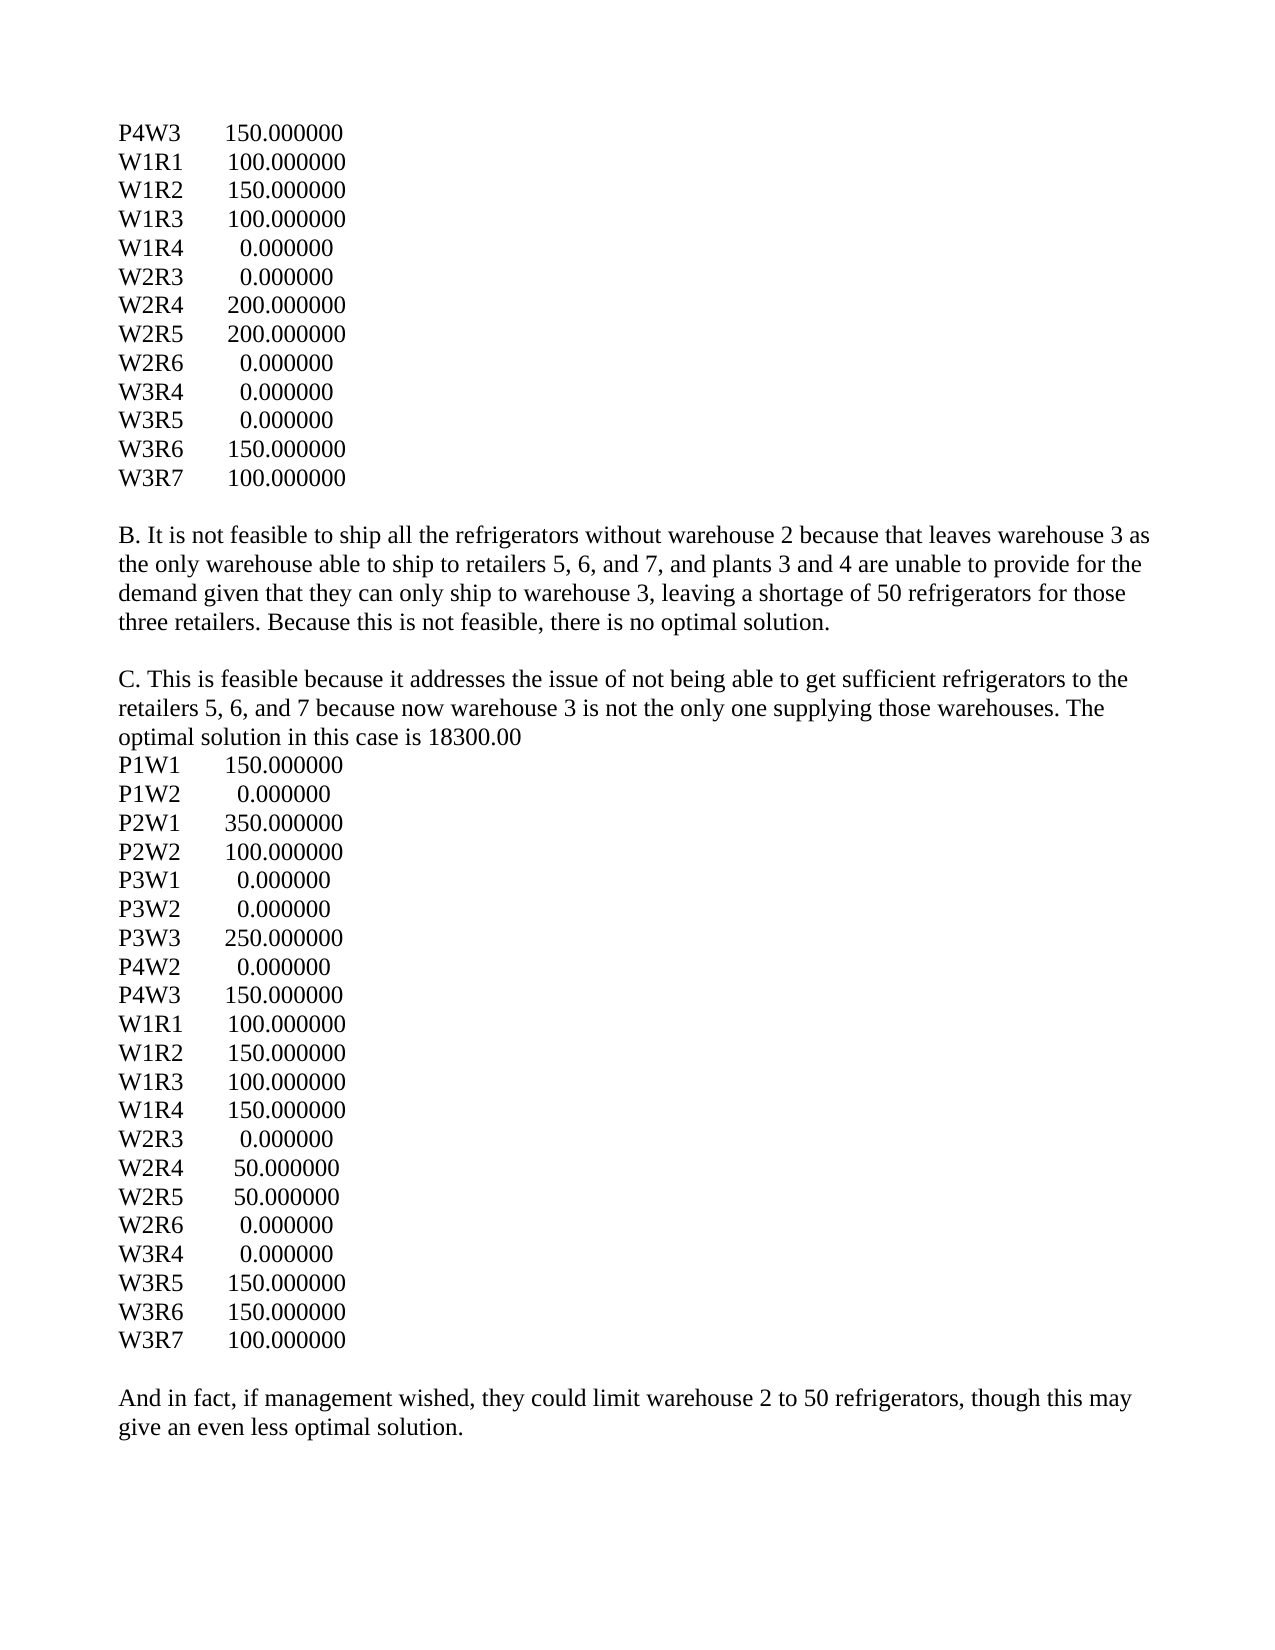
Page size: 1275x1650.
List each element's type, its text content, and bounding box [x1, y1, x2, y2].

text P2W1 350.000000 [118, 808, 1157, 837]
text P1W1 150.000000 [118, 751, 1157, 779]
text W2R5 50.000000 [118, 1182, 1157, 1211]
text W2R6 0.000000 [118, 1211, 1157, 1239]
text W1R3 100.000000 [118, 204, 1157, 233]
text W1R3 100.000000 [118, 1067, 1157, 1096]
text W3R5 150.000000 [118, 1268, 1157, 1297]
text And in fact, if management wished, they could limit warehouse 2 to 50 refrigerators, though this may give an even less optimal solution. [118, 1383, 1157, 1441]
text P3W3 250.000000 [118, 923, 1157, 952]
text P3W2 0.000000 [118, 894, 1157, 923]
text W1R2 150.000000 [118, 1038, 1157, 1067]
text W2R4 50.000000 [118, 1153, 1157, 1182]
text W3R4 0.000000 [118, 1239, 1157, 1268]
text W3R6 150.000000 [118, 1297, 1157, 1326]
text P4W2 0.000000 [118, 952, 1157, 981]
text C. This is feasible because it addresses the issue of not being able to get sufficient refrigerators to the retailers 5, 6, and 7 because now warehouse 3 is not the only one supplying those warehouses. The optimal solution in this case is 18300.00 [118, 664, 1157, 751]
text P2W2 100.000000 [118, 837, 1157, 866]
text W3R5 0.000000 [118, 406, 1157, 434]
text W2R3 0.000000 [118, 1124, 1157, 1153]
text W1R1 100.000000 [118, 147, 1157, 176]
text P4W3 150.000000 [118, 981, 1157, 1009]
text P4W3 150.000000 [118, 118, 1157, 147]
text P3W1 0.000000 [118, 866, 1157, 894]
text W2R6 0.000000 [118, 348, 1157, 377]
text W3R6 150.000000 [118, 434, 1157, 463]
text W2R3 0.000000 [118, 262, 1157, 291]
text W1R4 0.000000 [118, 233, 1157, 262]
text W2R4 200.000000 [118, 291, 1157, 319]
text W2R5 200.000000 [118, 319, 1157, 348]
text B. It is not feasible to ship all the refrigerators without warehouse 2 because that leaves warehouse 3 as the only warehouse able to ship to retailers 5, 6, and 7, and plants 3 and 4 are unable to provide for the demand given that they can only ship to warehouse 3, leaving a shortage of 50 refrigerators for those three retailers. Because this is not feasible, there is no optimal solution. [118, 521, 1157, 636]
text P1W2 0.000000 [118, 779, 1157, 808]
text W3R7 100.000000 [118, 1326, 1157, 1354]
text W3R7 100.000000 [118, 463, 1157, 492]
text W3R4 0.000000 [118, 377, 1157, 406]
text W1R2 150.000000 [118, 176, 1157, 204]
text W1R4 150.000000 [118, 1096, 1157, 1124]
text W1R1 100.000000 [118, 1009, 1157, 1038]
